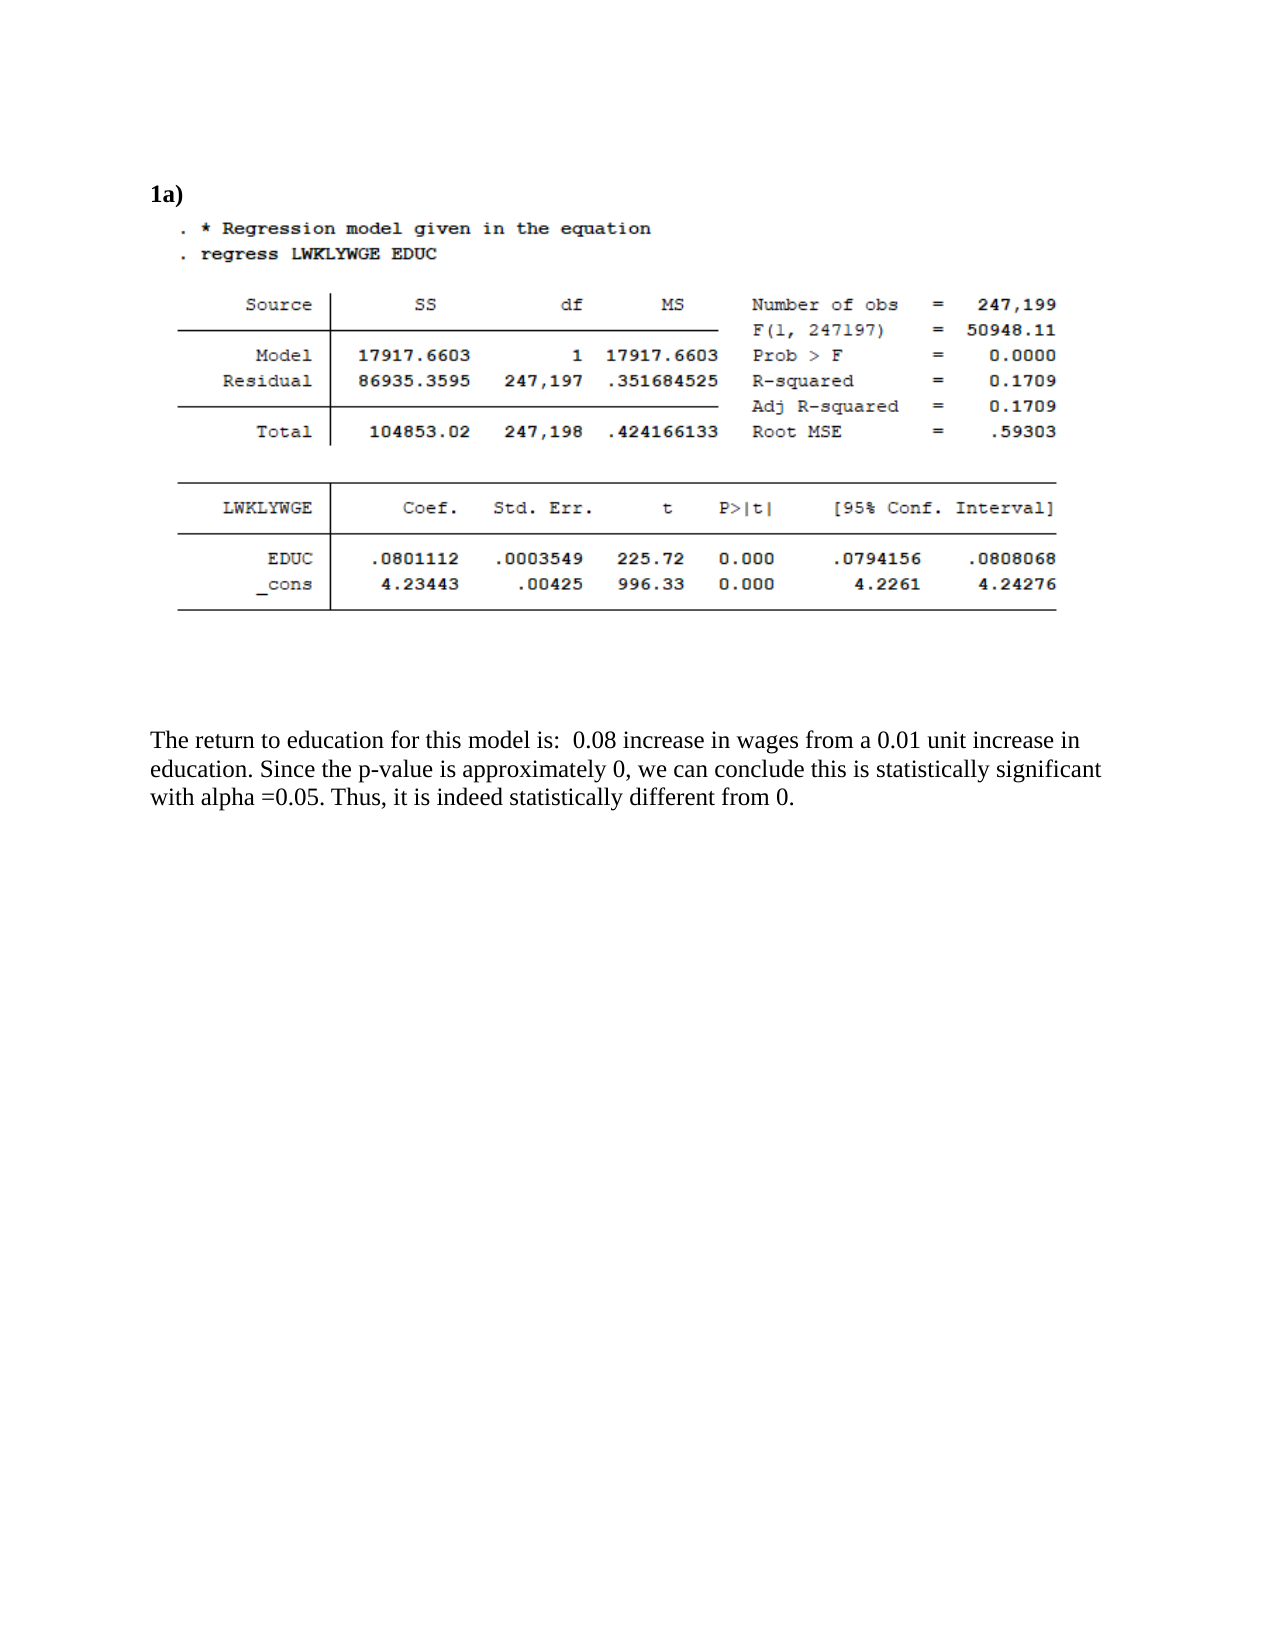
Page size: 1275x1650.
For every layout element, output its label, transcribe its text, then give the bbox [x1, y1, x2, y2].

picture [175, 220, 1150, 642]
text 1a) [150, 179, 1125, 207]
text The return to education for this model is: 0.08 increase in wages from a 0.01 unit increase in education. Since the p-value is approximately 0, we can conclude this is statistically significant with alpha =0.05. Thus, it is indeed statistically different from 0. [150, 725, 1125, 811]
